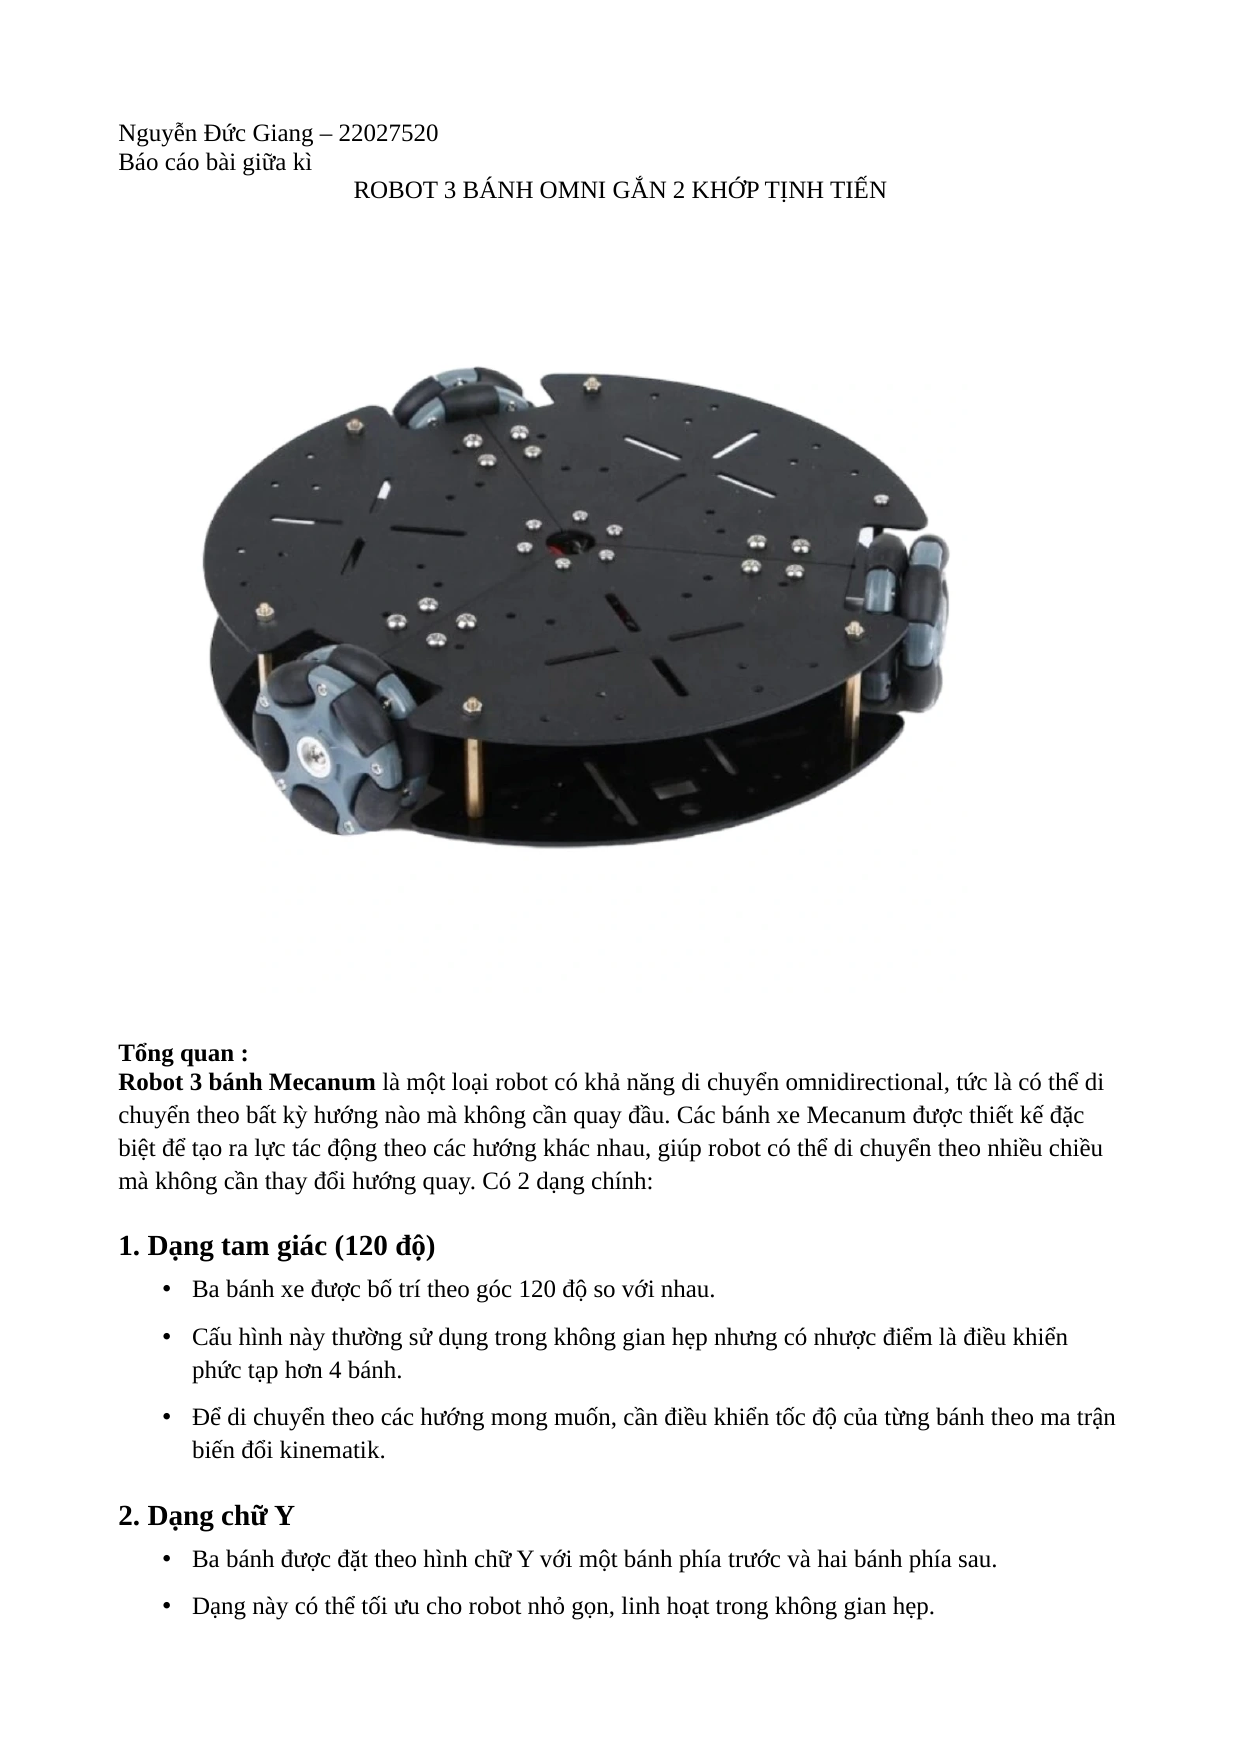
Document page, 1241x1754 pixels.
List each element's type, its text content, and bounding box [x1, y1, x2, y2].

list Ba bánh xe được bố trí theo góc 120 độ so với nhau. [162, 1274, 1122, 1303]
list Cấu hình này thường sử dụng trong không gian hẹp nhưng có nhược điểm là điều khiển phức tạp hơn 4 bánh. [162, 1322, 1122, 1383]
list Dạng này có thể tối ưu cho robot nhỏ gọn, linh hoạt trong không gian hẹp. [162, 1591, 1122, 1620]
text ROBOT 3 BÁNH OMNI GẮN 2 KHỚP TỊNH TIẾN [118, 176, 1122, 204]
subtitle 2. Dạng chữ Y [118, 1498, 1122, 1531]
list Để di chuyển theo các hướng mong muốn, cần điều khiển tốc độ của từng bánh theo ma trận biến đổi kinematik. [162, 1402, 1122, 1464]
list Ba bánh được đặt theo hình chữ Y với một bánh phía trước và hai bánh phía sau. [162, 1544, 1122, 1572]
text Nguyễn Đức Giang – 22027520 [118, 118, 1122, 147]
subtitle 1. Dạng tam giác (120 độ) [118, 1228, 1122, 1262]
picture [184, 215, 968, 999]
text Báo cáo bài giữa kì [118, 147, 1122, 176]
text Robot 3 bánh Mecanum là một loại robot có khả năng di chuyển omnidirectional, tức là có thể di chuyển theo bất kỳ hướng nào mà không cần quay đầu. Các bánh xe Mecanum được thiết kế đặc biệt để tạo ra lực tác động theo các hướng khác nhau, giúp robot có thể di chuyển theo nhiều chiều mà không cần thay đổi hướng quay. Có 2 dạng chính: [118, 1067, 1122, 1195]
text Tổng quan : [118, 1038, 1122, 1067]
